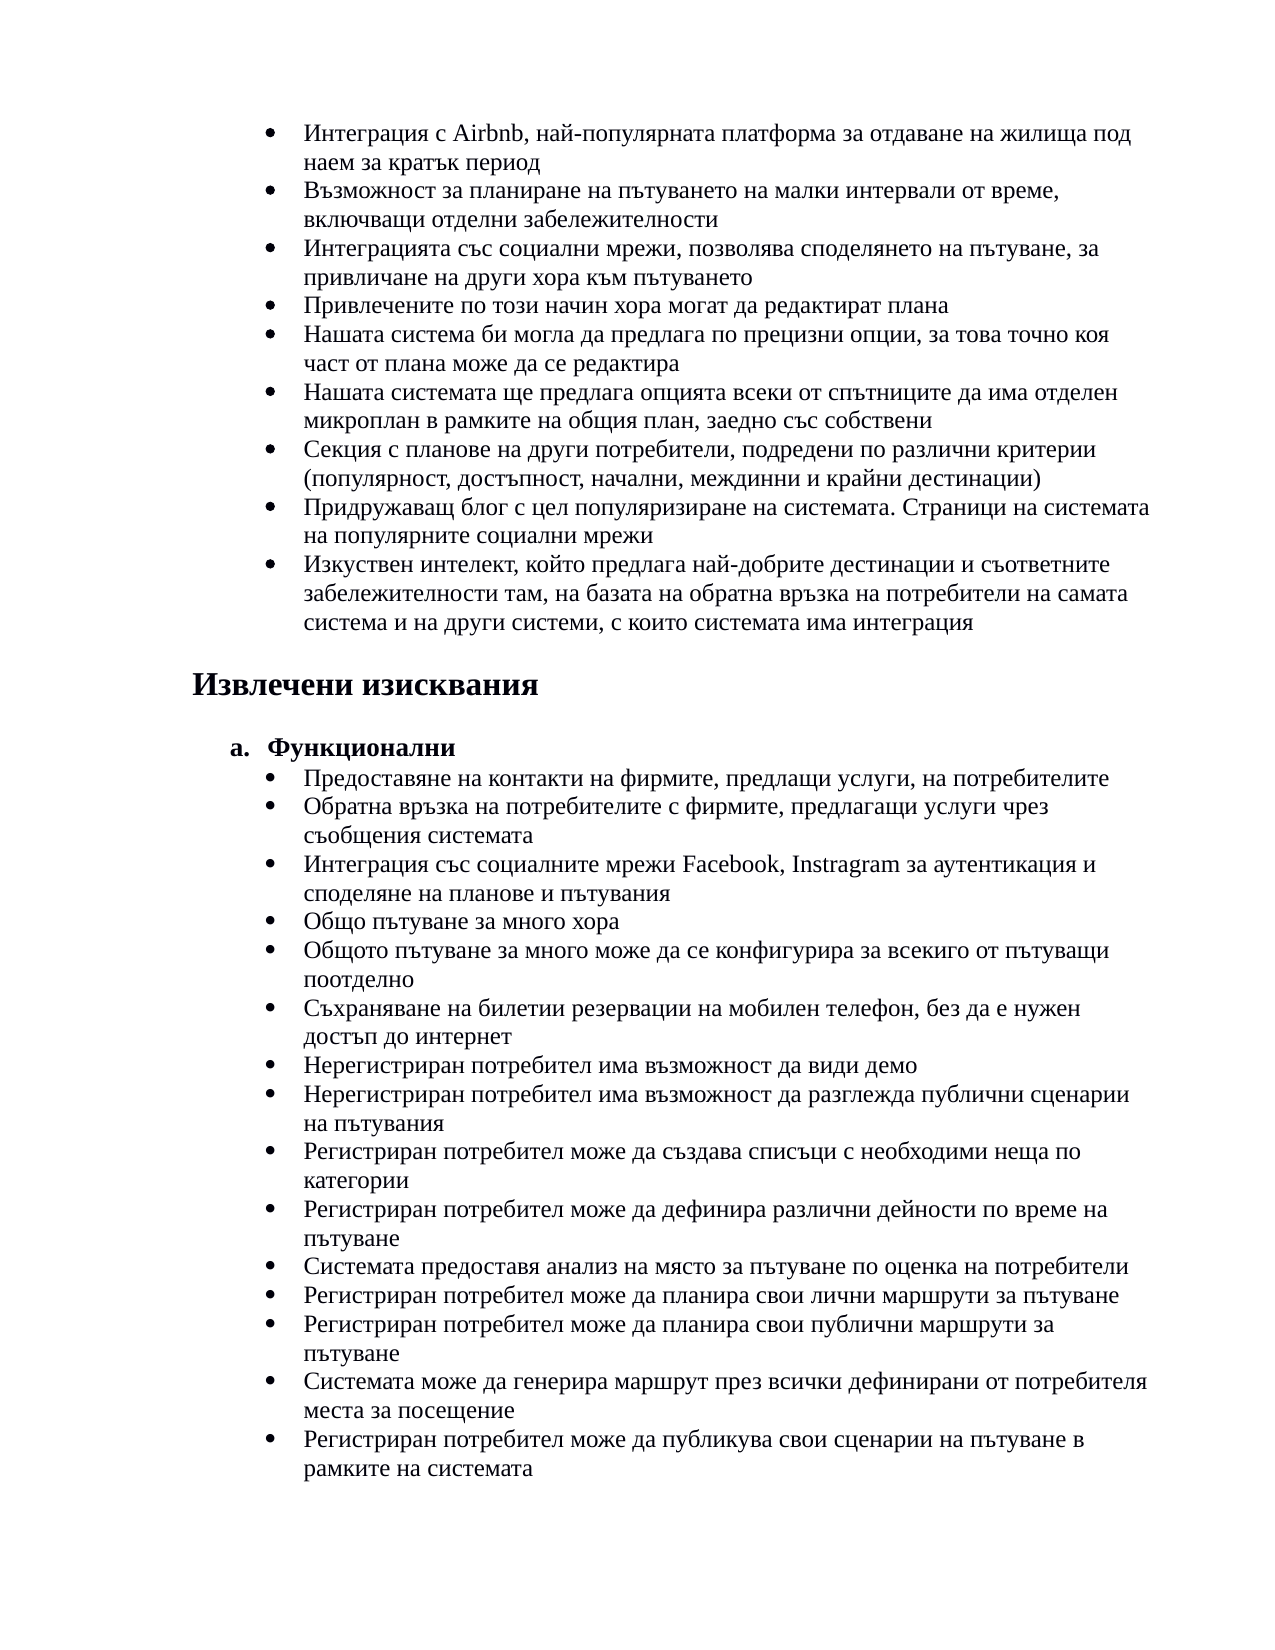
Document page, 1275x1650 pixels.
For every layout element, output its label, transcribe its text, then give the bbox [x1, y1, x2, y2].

list Възможност за планиране на пътуването на малки интервали от време, включващи отделни забележителности [266, 176, 1157, 233]
list Нашата системата ще предлага опцията всеки от спътниците да има отделен микроплан в рамките на общия план, заедно със собствени [266, 377, 1157, 434]
list Интеграция с Airbnb, най-популярната платформа за отдаване на жилища под наем за кратък период [266, 118, 1157, 176]
list Привлечените по този начин хора могат да редактират плана [266, 291, 1157, 319]
list Системата може да генерира маршрут през всички дефинирани от потребителя места за посещение [266, 1366, 1157, 1424]
list Регистриран потребител може да създава списъци с необходими неща по категории [266, 1136, 1157, 1194]
list Регистриран потребител може да планира свои лични маршрути за пътуване [266, 1280, 1157, 1309]
list Изкуствен интелект, който предлага най-добрите дестинации и съответните забележителности там, на базата на обратна връзка на потребители на самата система и на други системи, с които системата има интеграция [266, 549, 1157, 636]
list Съхраняване на билетии резервации на мобилен телефон, без да е нужен достъп до интернет [266, 993, 1157, 1050]
list Общото пътуване за много може да се конфигурира за всекиго от пътуващи поотделно [266, 935, 1157, 993]
list Нерегистриран потребител има възможност да види демо [266, 1050, 1157, 1079]
list Придружаващ блог с цел популяризиране на системата. Страници на системата на популярните социални мрежи [266, 492, 1157, 549]
list Обратна връзка на потребителите с фирмите, предлагащи услуги чрез съобщения системата [266, 791, 1157, 849]
list Системата предоставя анализ на място за пътуване по оценка на потребители [266, 1251, 1157, 1280]
list Интеграцията със социални мрежи, позволява споделянето на пътуване, за привличане на други хора към пътуването [266, 233, 1157, 291]
list Регистриран потребител може да дефинира различни дейности по време на пътуване [266, 1194, 1157, 1251]
list Интеграция със социалните мрежи Facebook, Instragram за аутентикация и споделяне на планове и пътувания [266, 849, 1157, 906]
list Нашата система би могла да предлага по прецизни опции, за това точно коя част от плана може да се редактира [266, 319, 1157, 377]
list Предоставяне на контакти на фирмите, предлащи услуги, на потребителите [266, 763, 1157, 791]
text Извлечени изисквания [118, 664, 1157, 703]
list Регистриран потребител може да публикува свои сценарии на пътуване в рамките на системата [266, 1424, 1157, 1481]
list Общо пътуване за много хора [266, 906, 1157, 935]
list Функционални [229, 731, 1157, 763]
list Регистриран потребител може да планира свои публични маршрути за пътуване [266, 1309, 1157, 1366]
list Нерегистриран потребител има възможност да разглежда публични сценарии на пътувания [266, 1079, 1157, 1136]
list Секция с планове на други потребители, подредени по различни критерии (популярност, достъпност, начални, междинни и крайни дестинации) [266, 434, 1157, 492]
